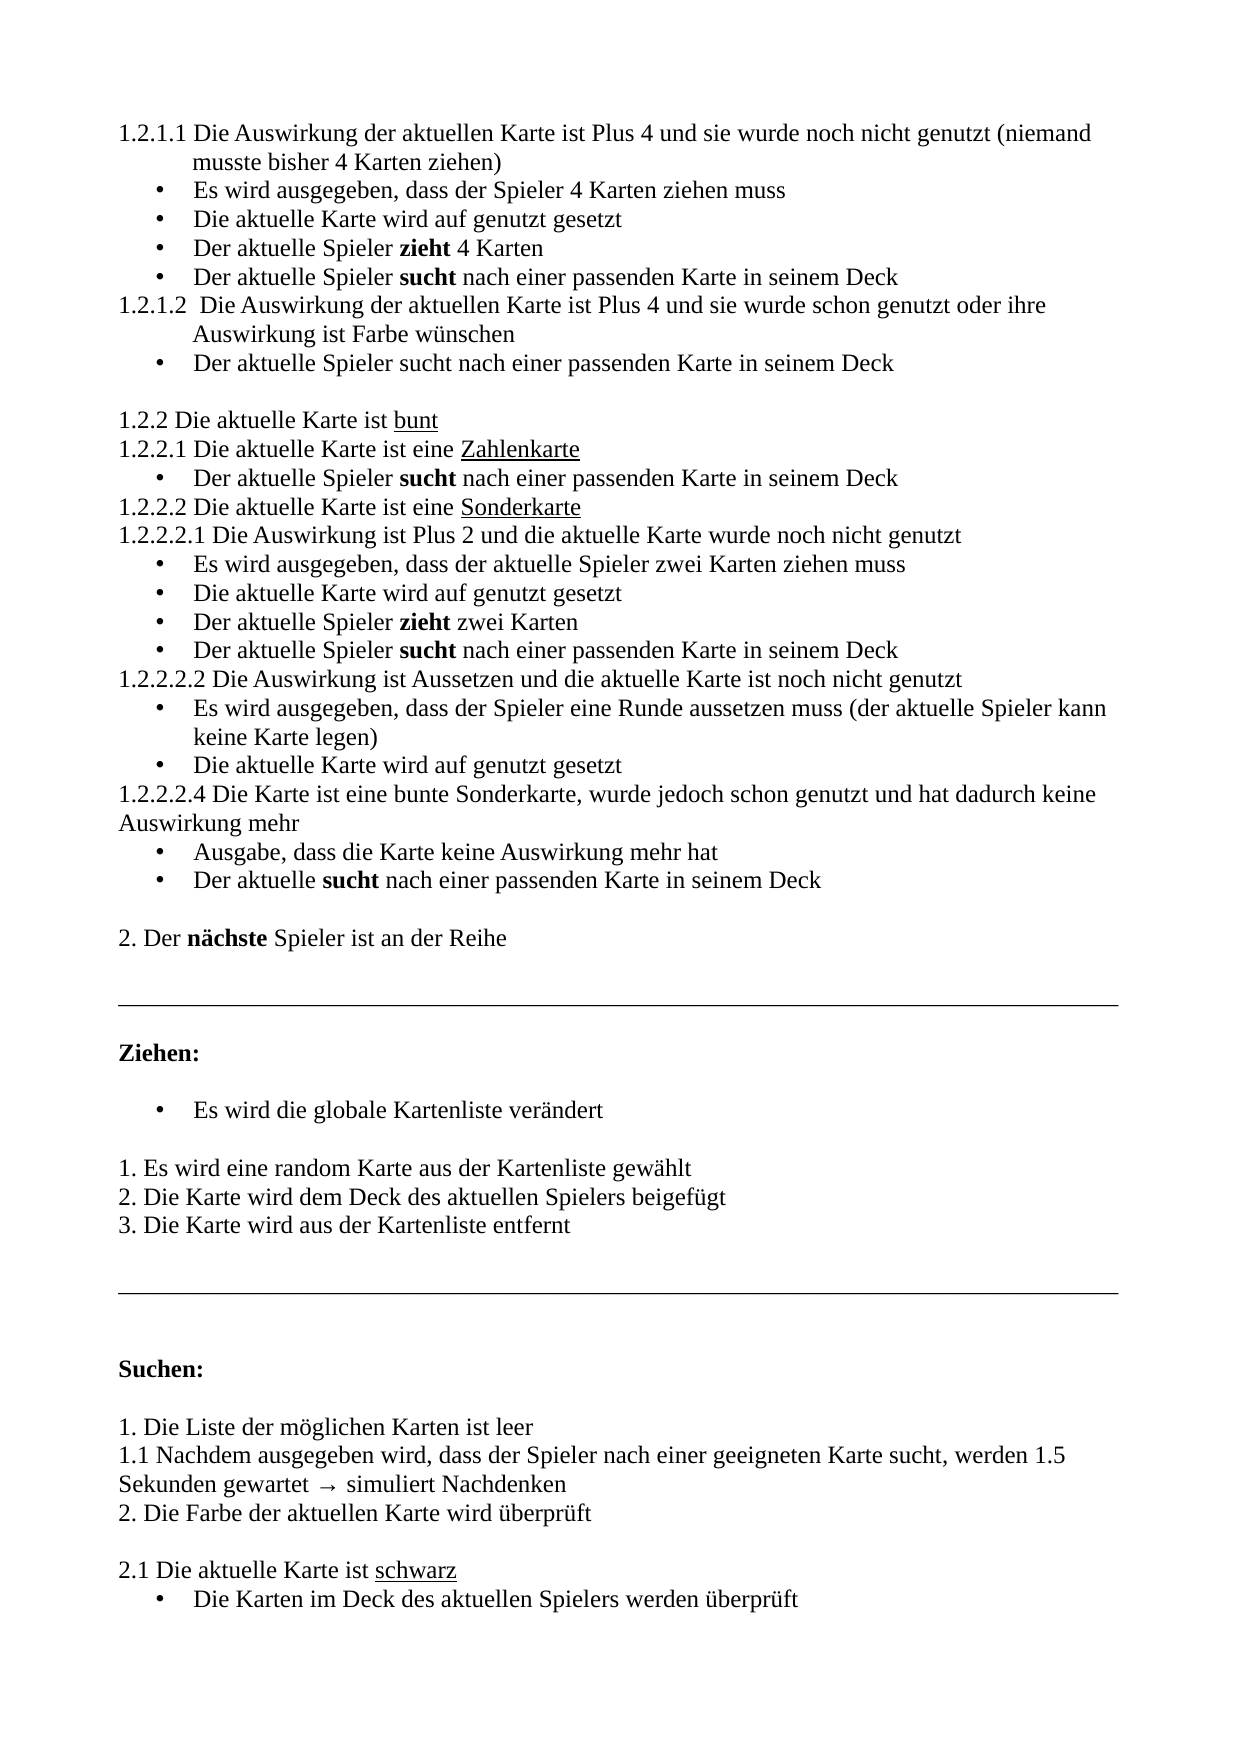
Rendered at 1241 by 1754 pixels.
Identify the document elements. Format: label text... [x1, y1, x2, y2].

text Ziehen: [118, 1038, 1122, 1067]
list Der aktuelle Spieler sucht nach einer passenden Karte in seinem Deck [156, 262, 1122, 291]
list Es wird die globale Kartenliste verändert [156, 1096, 1122, 1124]
text 1. Die Liste der möglichen Karten ist leer [118, 1412, 1122, 1441]
text 1.1 Nachdem ausgegeben wird, dass der Spieler nach einer geeigneten Karte sucht, werden 1.5 Sekunden gewartet → simuliert Nachdenken [118, 1441, 1122, 1498]
list Der aktuelle Spieler sucht nach einer passenden Karte in seinem Deck [156, 463, 1122, 492]
text 1.2.1.2 Die Auswirkung der aktuellen Karte ist Plus 4 und sie wurde schon genutzt oder ihre Auswirkung ist Farbe wünschen [118, 291, 1122, 348]
text ________________________________________________________________________________ [118, 981, 1122, 1009]
text 2. Der nächste Spieler ist an der Reihe [118, 923, 1122, 952]
text 1.2.2.2.4 Die Karte ist eine bunte Sonderkarte, wurde jedoch schon genutzt und hat dadurch keine Auswirkung mehr [118, 779, 1122, 837]
list Der aktuelle Spieler zieht zwei Karten [156, 607, 1122, 636]
list Es wird ausgegeben, dass der aktuelle Spieler zwei Karten ziehen muss [156, 549, 1122, 578]
list Ausgabe, dass die Karte keine Auswirkung mehr hat [156, 837, 1122, 866]
text 1.2.2.2 Die aktuelle Karte ist eine Sonderkarte [118, 492, 1122, 521]
text 3. Die Karte wird aus der Kartenliste entfernt [118, 1211, 1122, 1239]
list Der aktuelle Spieler sucht nach einer passenden Karte in seinem Deck [156, 636, 1122, 664]
list Der aktuelle Spieler zieht 4 Karten [156, 233, 1122, 262]
list Es wird ausgegeben, dass der Spieler 4 Karten ziehen muss [156, 176, 1122, 204]
text Suchen: [118, 1354, 1122, 1383]
list Die Karten im Deck des aktuellen Spielers werden überprüft [156, 1584, 1122, 1613]
list Die aktuelle Karte wird auf genutzt gesetzt [156, 751, 1122, 779]
text 1.2.2.2.2 Die Auswirkung ist Aussetzen und die aktuelle Karte ist noch nicht genutzt [118, 664, 1122, 693]
text 2.1 Die aktuelle Karte ist schwarz [118, 1556, 1122, 1584]
text ________________________________________________________________________________ [118, 1268, 1122, 1297]
text 1.2.2.2.1 Die Auswirkung ist Plus 2 und die aktuelle Karte wurde noch nicht genutzt [118, 521, 1122, 549]
text 2. Die Karte wird dem Deck des aktuellen Spielers beigefügt [118, 1182, 1122, 1211]
list Der aktuelle sucht nach einer passenden Karte in seinem Deck [156, 866, 1122, 894]
text 1.2.2 Die aktuelle Karte ist bunt [118, 406, 1122, 434]
list Der aktuelle Spieler sucht nach einer passenden Karte in seinem Deck [156, 348, 1122, 377]
text 1.2.1.1 Die Auswirkung der aktuellen Karte ist Plus 4 und sie wurde noch nicht genutzt (niemand musste bisher 4 Karten ziehen) [118, 118, 1122, 176]
list Die aktuelle Karte wird auf genutzt gesetzt [156, 578, 1122, 607]
list Die aktuelle Karte wird auf genutzt gesetzt [156, 204, 1122, 233]
text 2. Die Farbe der aktuellen Karte wird überprüft [118, 1498, 1122, 1527]
text 1. Es wird eine random Karte aus der Kartenliste gewählt [118, 1153, 1122, 1182]
list Es wird ausgegeben, dass der Spieler eine Runde aussetzen muss (der aktuelle Spieler kann keine Karte legen) [156, 693, 1122, 751]
text 1.2.2.1 Die aktuelle Karte ist eine Zahlenkarte [118, 434, 1122, 463]
